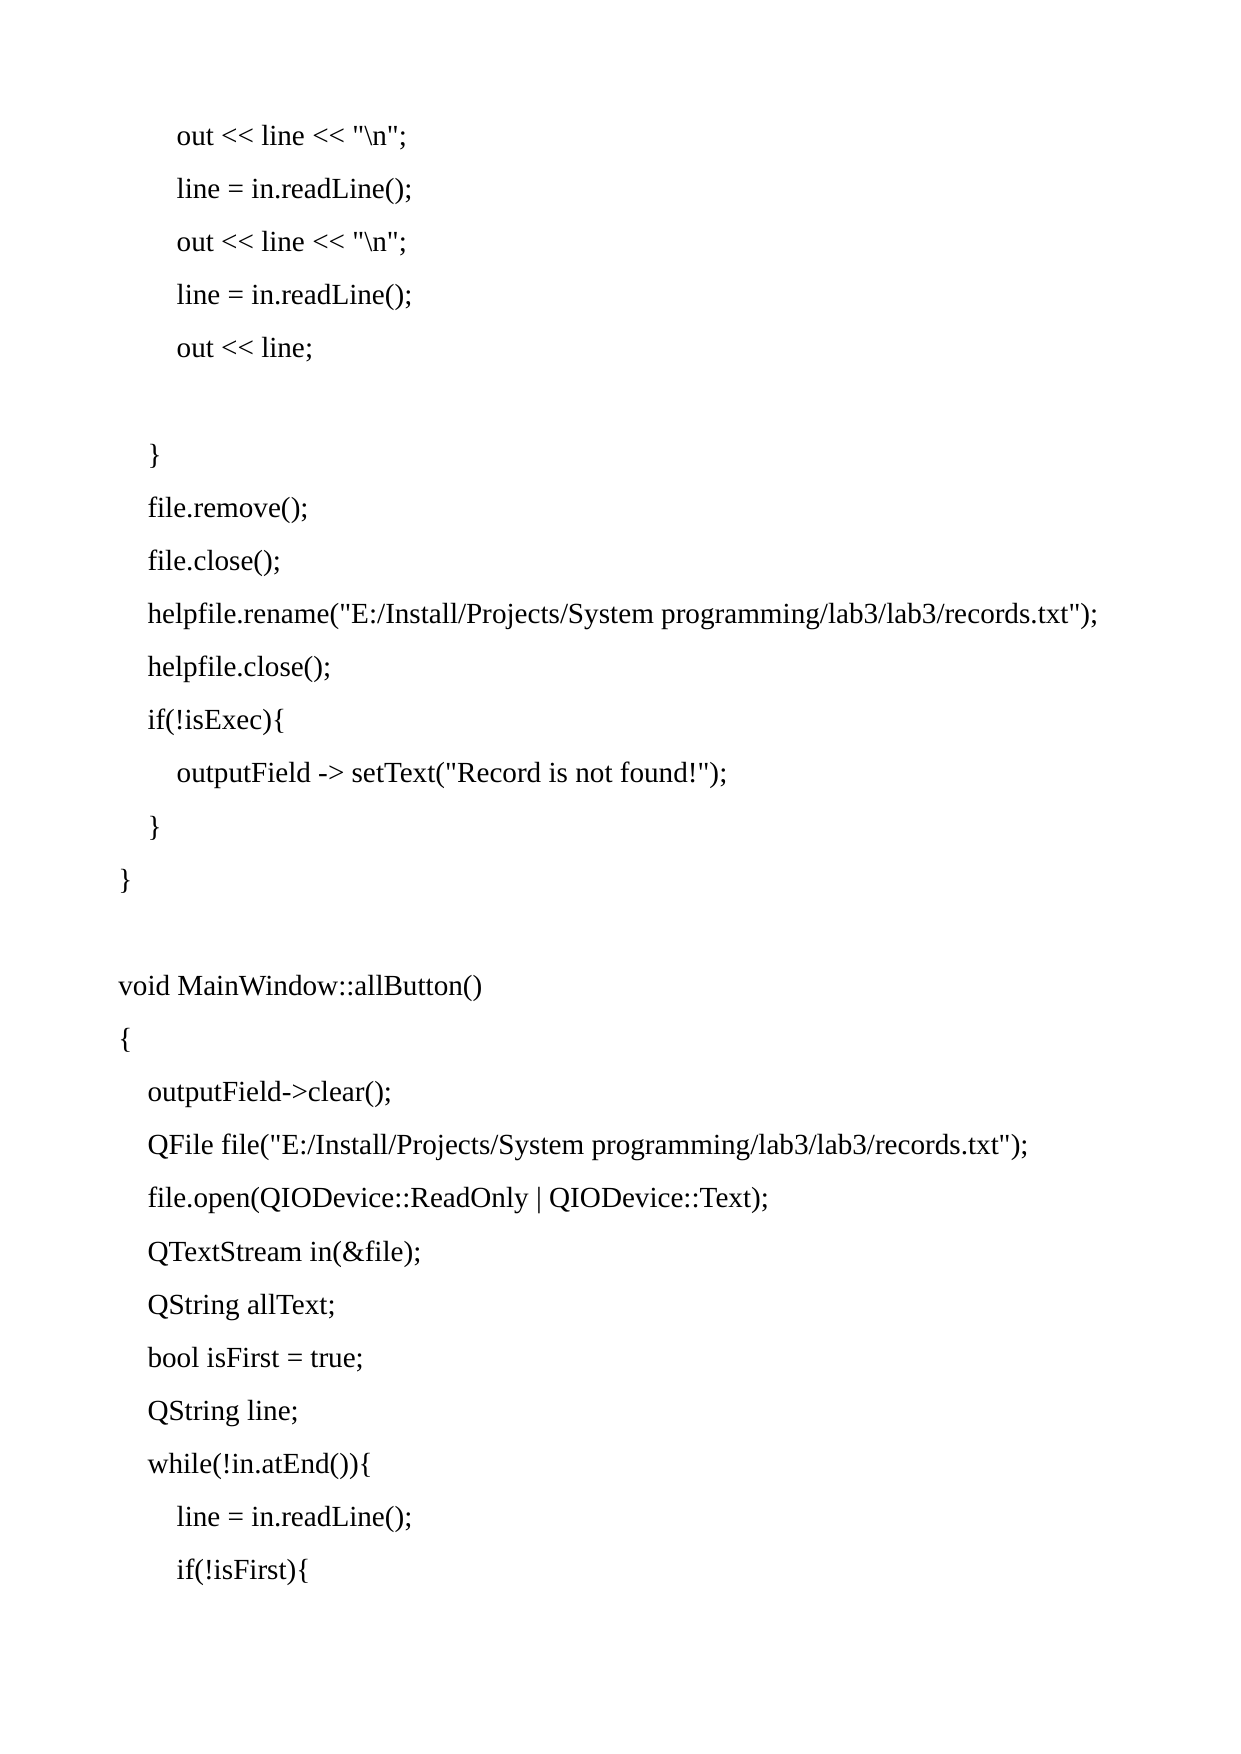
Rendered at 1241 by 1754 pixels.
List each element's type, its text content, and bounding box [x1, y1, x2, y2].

text line = in.readLine(); [118, 171, 1122, 205]
text line = in.readLine(); [118, 277, 1122, 311]
text QString allText; [118, 1287, 1122, 1320]
text } [118, 809, 1122, 842]
text file.close(); [118, 543, 1122, 577]
text outputField->clear(); [118, 1074, 1122, 1108]
text bool isFirst = true; [118, 1340, 1122, 1373]
text line = in.readLine(); [118, 1499, 1122, 1533]
text file.open(QIODevice::ReadOnly | QIODevice::Text); [118, 1181, 1122, 1214]
text } [118, 862, 1122, 895]
text QFile file("E:/Install/Projects/System programming/lab3/lab3/records.txt"); [118, 1127, 1122, 1161]
text if(!isFirst){ [118, 1552, 1122, 1586]
text helpfile.rename("E:/Install/Projects/System programming/lab3/lab3/records.txt"); [118, 596, 1122, 630]
text { [118, 1021, 1122, 1055]
text out << line << "\n"; [118, 224, 1122, 258]
text out << line << "\n"; [118, 118, 1122, 152]
text if(!isExec){ [118, 702, 1122, 736]
text while(!in.atEnd()){ [118, 1446, 1122, 1480]
text void MainWindow::allButton() [118, 968, 1122, 1002]
text QTextStream in(&file); [118, 1234, 1122, 1267]
text out << line; [118, 331, 1122, 364]
text outputField -> setText("Record is not found!"); [118, 756, 1122, 789]
text helpfile.close(); [118, 649, 1122, 683]
text } [118, 437, 1122, 470]
text file.remove(); [118, 490, 1122, 523]
text QString line; [118, 1393, 1122, 1427]
